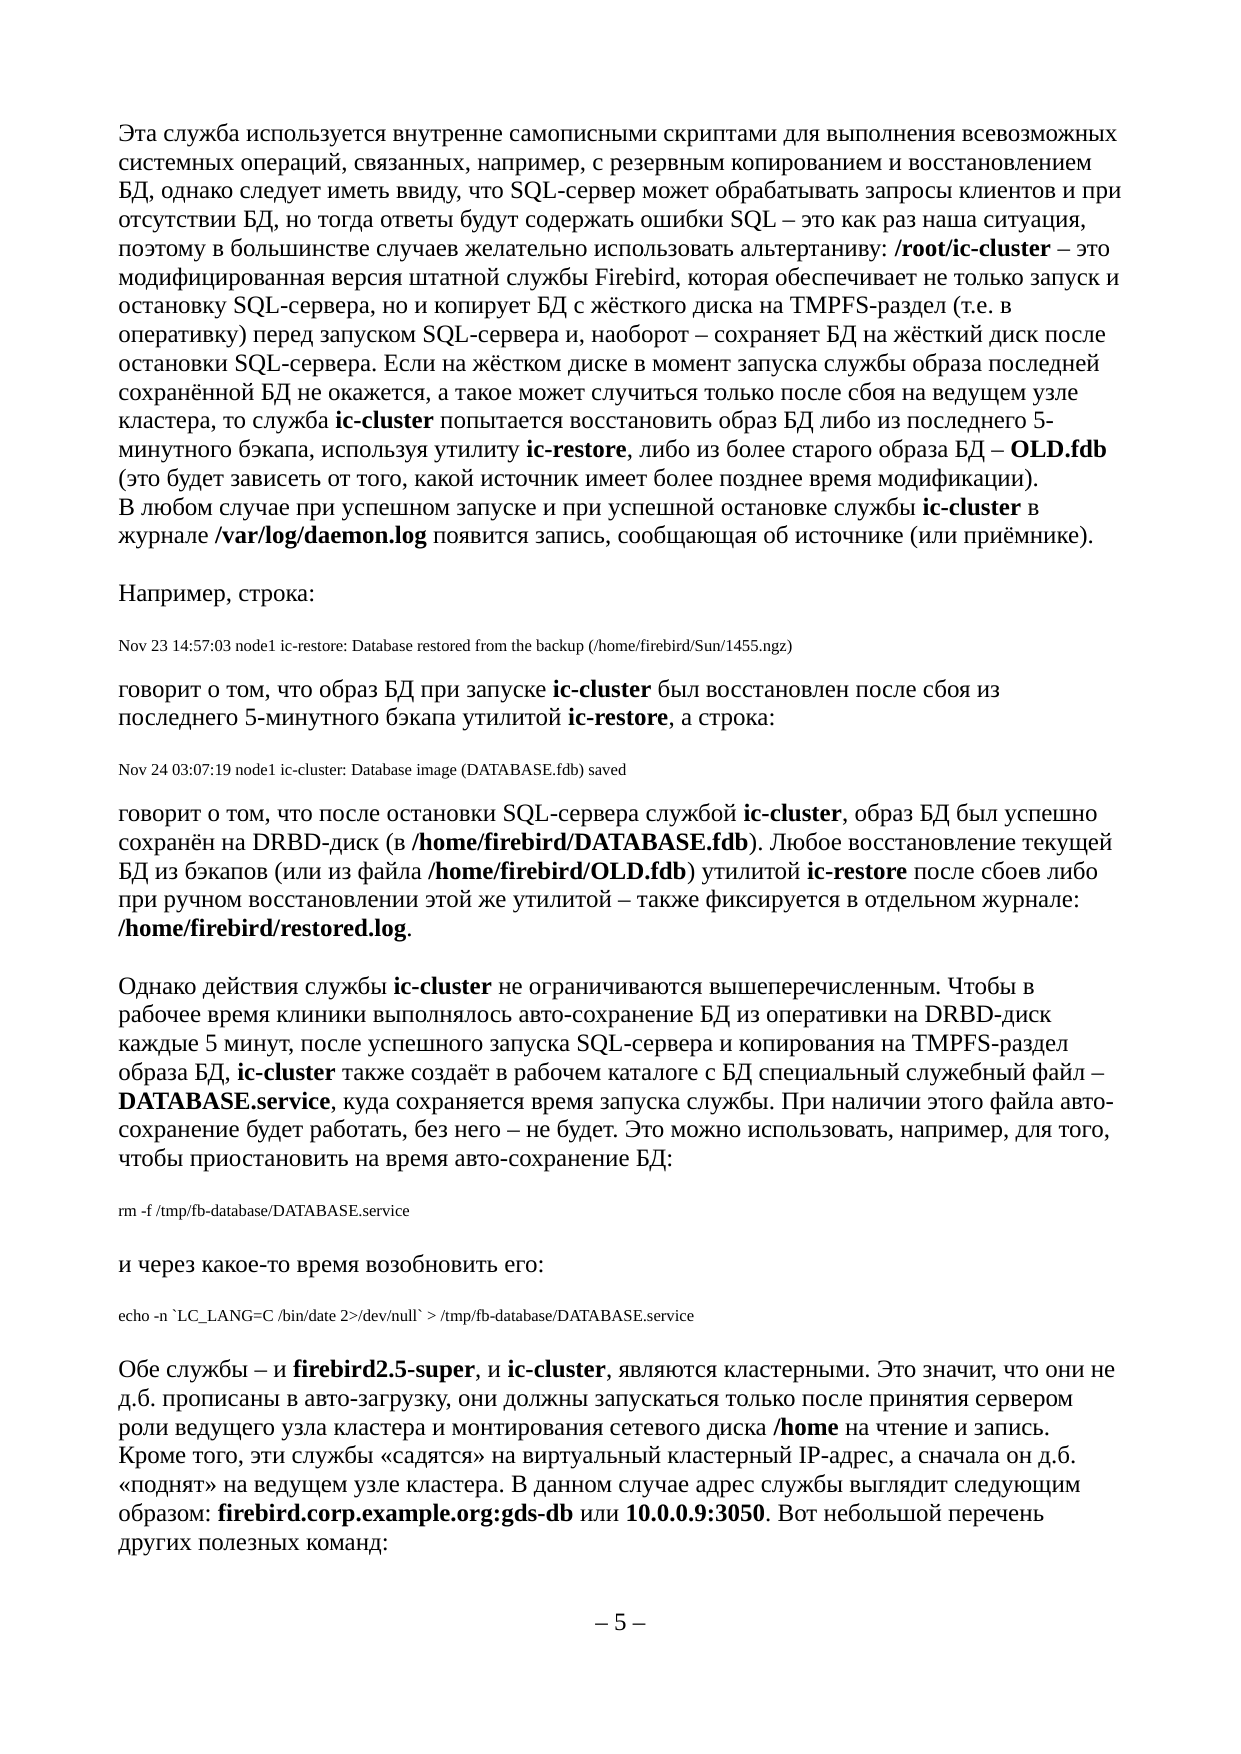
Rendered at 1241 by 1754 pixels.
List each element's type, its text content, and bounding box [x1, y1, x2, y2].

text говорит о том, что образ БД при запуске ic-cluster был восстановлен после сбоя из последнего 5-минутного бэкапа утилитой ic-restore, а строка: [118, 674, 1122, 731]
text Однако действия службы ic-cluster не ограничиваются вышеперечисленным. Чтобы в рабочее время клиники выполнялось авто-сохранение БД из оперативки на DRBD-диск каждые 5 минут, после успешного запуска SQL-сервера и копирования на TMPFS-раздел образа БД, ic-cluster также создаёт в рабочем каталоге с БД специальный служебный файл – DATABASE.service, куда сохраняется время запуска службы. При наличии этого файла авто-сохранение будет работать, без него – не будет. Это можно использовать, например, для того, чтобы приостановить на время авто-сохранение БД: [118, 971, 1122, 1172]
text Обе службы – и firebird2.5-super, и ic-cluster, являются кластерными. Это значит, что они не д.б. прописаны в авто-загрузку, они должны запускаться только после принятия сервером роли ведущего узла кластера и монтирования сетевого диска /home на чтение и запись. Кроме того, эти службы «садятся» на виртуальный кластерный IP-адрес, а сначала он д.б. «поднят» на ведущем узле кластера. В данном случае адрес службы выглядит следующим образом: firebird.corp.example.org:gds-db или 10.0.0.9:3050. Вот небольшой перечень других полезных команд: [118, 1354, 1122, 1555]
text Эта служба используется внутренне самописными скриптами для выполнения всевозможных системных операций, связанных, например, с резервным копированием и восстановлением БД, однако следует иметь ввиду, что SQL-сервер может обрабатывать запросы клиентов и при отсутствии БД, но тогда ответы будут содержать ошибки SQL – это как раз наша ситуация, поэтому в большинстве случаев желательно использовать альтертаниву: /root/ic-cluster – это модифицированная версия штатной службы Firebird, которая обеспечивает не только запуск и остановку SQL-сервера, но и копирует БД с жёсткого диска на TMPFS-раздел (т.е. в оперативку) перед запуском SQL-сервера и, наоборот – сохраняет БД на жёсткий диск после остановки SQL-сервера. Если на жёстком диске в момент запуска службы образа последней сохранённой БД не окажется, а такое может случиться только после сбоя на ведущем узле кластера, то служба ic-cluster попытается восстановить образ БД либо из последнего 5-минутного бэкапа, используя утилиту ic-restore, либо из более старого образа БД – OLD.fdb (это будет зависеть от того, какой источник имеет более позднее время модификации). [118, 118, 1122, 492]
text говорит о том, что после остановки SQL-сервера службой ic-cluster, образ БД был успешно сохранён на DRBD-диск (в /home/firebird/DATABASE.fdb). Любое восстановление текущей БД из бэкапов (или из файла /home/firebird/OLD.fdb) утилитой ic-restore после сбоев либо при ручном восстановлении этой же утилитой – также фиксируется в отдельном журнале: /home/firebird/restored.log. [118, 798, 1122, 942]
text Nov 24 03:07:19 node1 ic-cluster: Database image (DATABASE.fdb) saved [118, 760, 1122, 779]
text Nov 23 14:57:03 node1 ic-restore: Database restored from the backup (/home/firebird/Sun/1455.ngz) [118, 636, 1122, 655]
text echo -n `LC_LANG=C /bin/date 2>/dev/null` > /tmp/fb-database/DATABASE.service [118, 1306, 1122, 1325]
text rm -f /tmp/fb-database/DATABASE.service [118, 1201, 1122, 1220]
text В любом случае при успешном запуске и при успешной остановке службы ic-cluster в журнале /var/log/daemon.log появится запись, сообщающая об источнике (или приёмнике). [118, 492, 1122, 549]
text Например, строка: [118, 578, 1122, 607]
text и через какое-то время возобновить его: [118, 1249, 1122, 1277]
